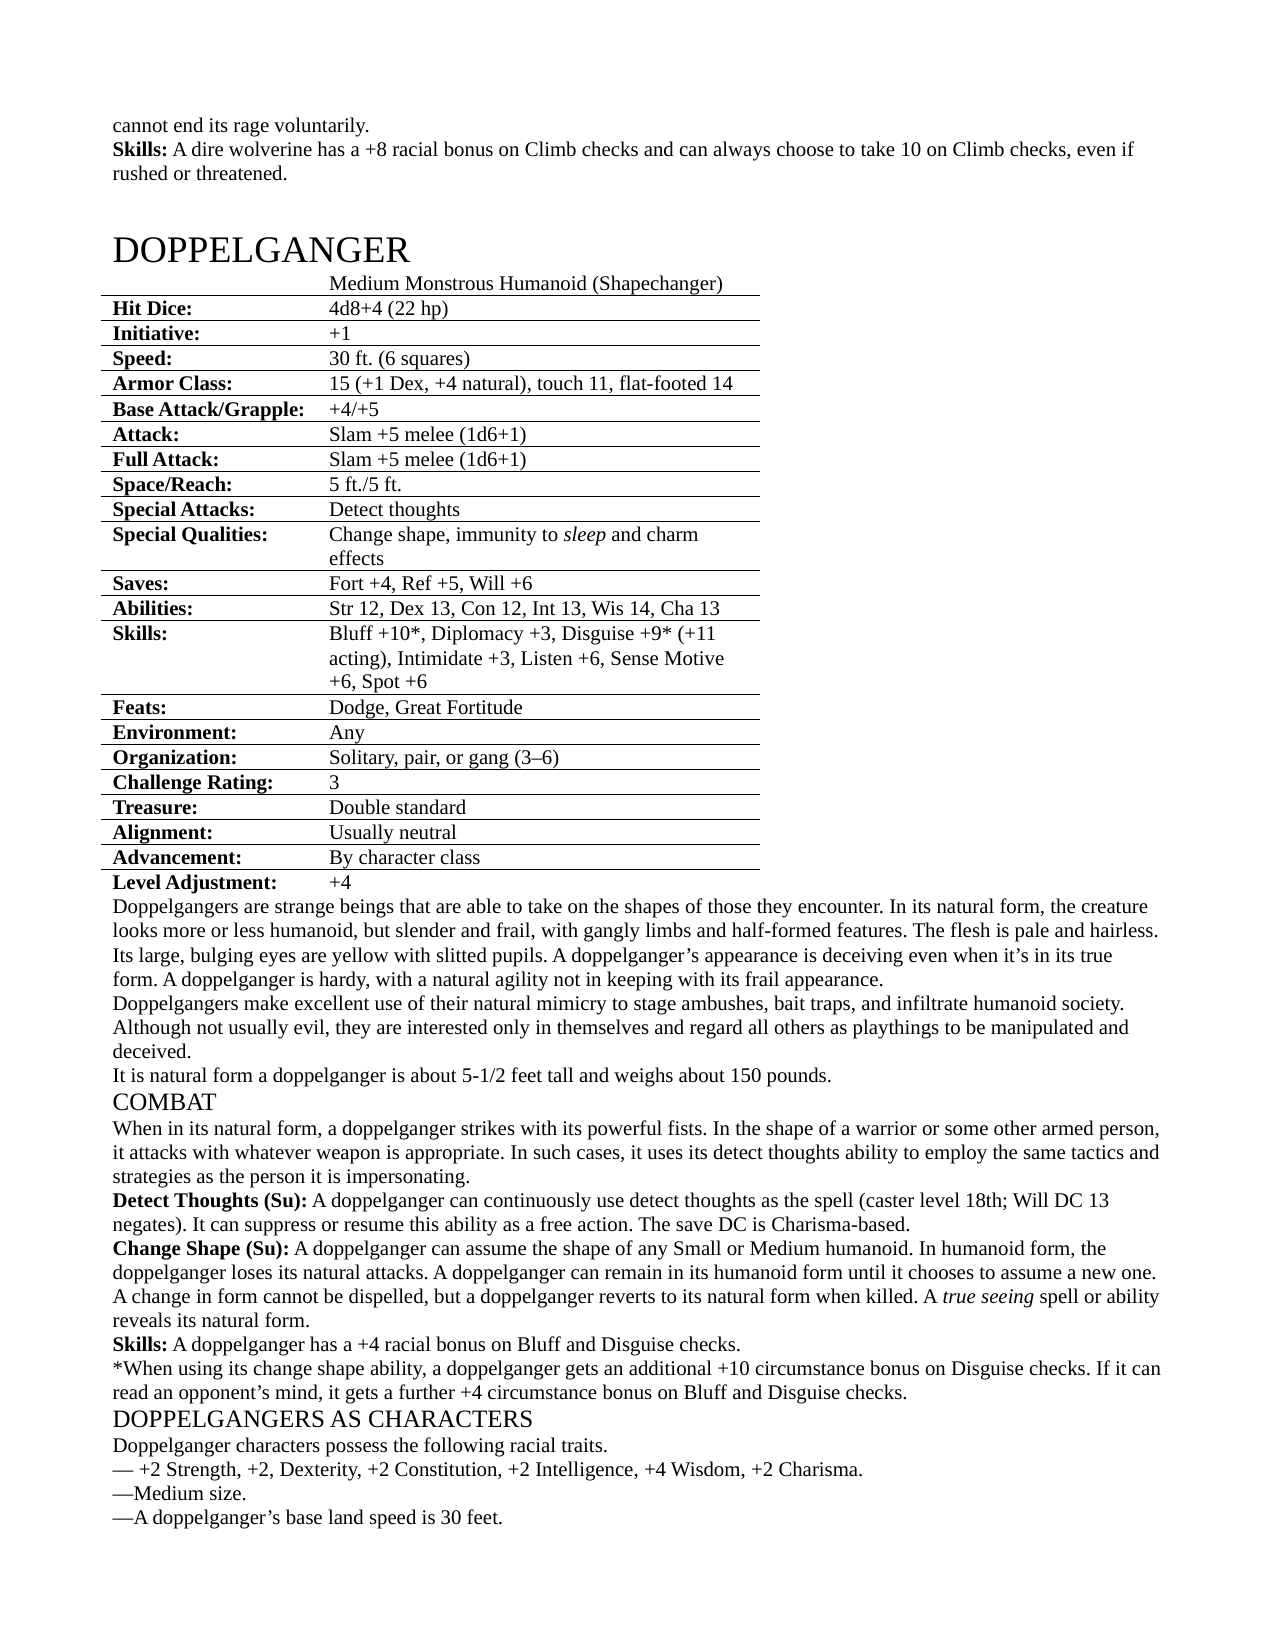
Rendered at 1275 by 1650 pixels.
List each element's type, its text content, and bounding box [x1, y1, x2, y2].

table_cell Level Adjustment: [101, 870, 318, 894]
text — +2 Strength, +2, Dexterity, +2 Constitution, +2 Intelligence, +4 Wisdom, +2 Charisma. [112, 1457, 1162, 1481]
table_cell 3 [318, 770, 760, 794]
text Doppelgangers are strange beings that are able to take on the shapes of those they encounter. In its natural form, the creature looks more or less humanoid, but slender and frail, with gangly limbs and half-formed features. The flesh is pale and hairless. Its large, bulging eyes are yellow with slitted pupils. A doppelganger’s appearance is deceiving even when it’s in its true form. A doppelganger is hardy, with a natural agility not in keeping with its frail appearance. [112, 894, 1162, 991]
text Doppelgangers make excellent use of their natural mimicry to stage ambushes, bait traps, and infiltrate humanoid society. Although not usually evil, they are interested only in themselves and regard all others as playthings to be manipulated and deceived. [112, 991, 1162, 1063]
table_cell Treasure: [101, 795, 318, 819]
table_cell Solitary, pair, or gang (3–6) [318, 745, 760, 769]
text cannot end its rage voluntarily. [112, 112, 1162, 137]
table_cell Slam +5 melee (1d6+1) [318, 422, 760, 446]
text —Medium size. [112, 1481, 1162, 1505]
table_cell Hit Dice: [101, 296, 318, 320]
table_cell Bluff +10*, Diplomacy +3, Disguise +9* (+11 acting), Intimidate +3, Listen +6, Sense Motive +6, Spot +6 [318, 621, 760, 693]
text When in its natural form, a doppelganger strikes with its powerful fists. In the shape of a warrior or some other armed person, it attacks with whatever weapon is appropriate. In such cases, it uses its detect thoughts ability to employ the same tactics and strategies as the person it is impersonating. [112, 1116, 1162, 1188]
table_cell Challenge Rating: [101, 770, 318, 794]
table_cell Special Attacks: [101, 497, 318, 521]
table_cell Alignment: [101, 820, 318, 844]
table_cell Fort +4, Ref +5, Will +6 [318, 571, 760, 595]
table_cell 5 ft./5 ft. [318, 472, 760, 496]
text DOPPELGANGERS AS CHARACTERS [112, 1404, 1162, 1433]
table_cell Organization: [101, 745, 318, 769]
table_cell Skills: [101, 621, 318, 693]
table_cell Space/Reach: [101, 472, 318, 496]
text Doppelganger characters possess the following racial traits. [112, 1433, 1162, 1457]
text Detect Thoughts (Su): A doppelganger can continuously use detect thoughts as the spell (caster level 18th; Will DC 13 negates). It can suppress or resume this ability as a free action. The save DC is Charisma-based. [112, 1188, 1162, 1236]
text Change Shape (Su): A doppelganger can assume the shape of any Small or Medium humanoid. In humanoid form, the doppelganger loses its natural attacks. A doppelganger can remain in its humanoid form until it chooses to assume a new one. A change in form cannot be dispelled, but a doppelganger reverts to its natural form when killed. A true seeing spell or ability reveals its natural form. [112, 1236, 1162, 1332]
table_cell By character class [318, 845, 760, 869]
text DOPPELGANGER [112, 228, 1162, 271]
table_cell Armor Class: [101, 371, 318, 395]
text Skills: A dire wolverine has a +8 racial bonus on Climb checks and can always choose to take 10 on Climb checks, even if rushed or threatened. [112, 137, 1162, 185]
text COMBAT [112, 1087, 1162, 1116]
table_cell Speed: [101, 346, 318, 370]
table_cell Saves: [101, 571, 318, 595]
table_cell +4/+5 [318, 396, 760, 421]
table_cell Attack: [101, 422, 318, 446]
table_cell Full Attack: [101, 447, 318, 471]
table_cell Dodge, Great Fortitude [318, 695, 760, 719]
table_cell +1 [318, 321, 760, 345]
table_header Medium Monstrous Humanoid (Shapechanger) [318, 271, 760, 295]
text Skills: A doppelganger has a +4 racial bonus on Bluff and Disguise checks. [112, 1332, 1162, 1356]
table_cell Detect thoughts [318, 497, 760, 521]
table_cell Base Attack/Grapple: [101, 396, 318, 421]
table_cell Double standard [318, 795, 760, 819]
table_cell Environment: [101, 720, 318, 744]
table_cell 30 ft. (6 squares) [318, 346, 760, 370]
table_cell Slam +5 melee (1d6+1) [318, 447, 760, 471]
text —A doppelganger’s base land speed is 30 feet. [112, 1505, 1162, 1529]
table_cell 4d8+4 (22 hp) [318, 296, 760, 320]
table_cell +4 [318, 870, 760, 894]
table_cell Str 12, Dex 13, Con 12, Int 13, Wis 14, Cha 13 [318, 596, 760, 620]
table_cell Change shape, immunity to sleep and charm effects [318, 522, 760, 570]
table_header [101, 271, 318, 295]
table_cell Abilities: [101, 596, 318, 620]
text *When using its change shape ability, a doppelganger gets an additional +10 circumstance bonus on Disguise checks. If it can read an opponent’s mind, it gets a further +4 circumstance bonus on Bluff and Disguise checks. [112, 1356, 1162, 1404]
table_cell Initiative: [101, 321, 318, 345]
table_cell Feats: [101, 695, 318, 719]
table_cell 15 (+1 Dex, +4 natural), touch 11, flat-footed 14 [318, 371, 760, 395]
table_cell Advancement: [101, 845, 318, 869]
table_cell Any [318, 720, 760, 744]
text It is natural form a doppelganger is about 5-1/2 feet tall and weighs about 150 pounds. [112, 1063, 1162, 1087]
table_cell Special Qualities: [101, 522, 318, 570]
table_cell Usually neutral [318, 820, 760, 844]
